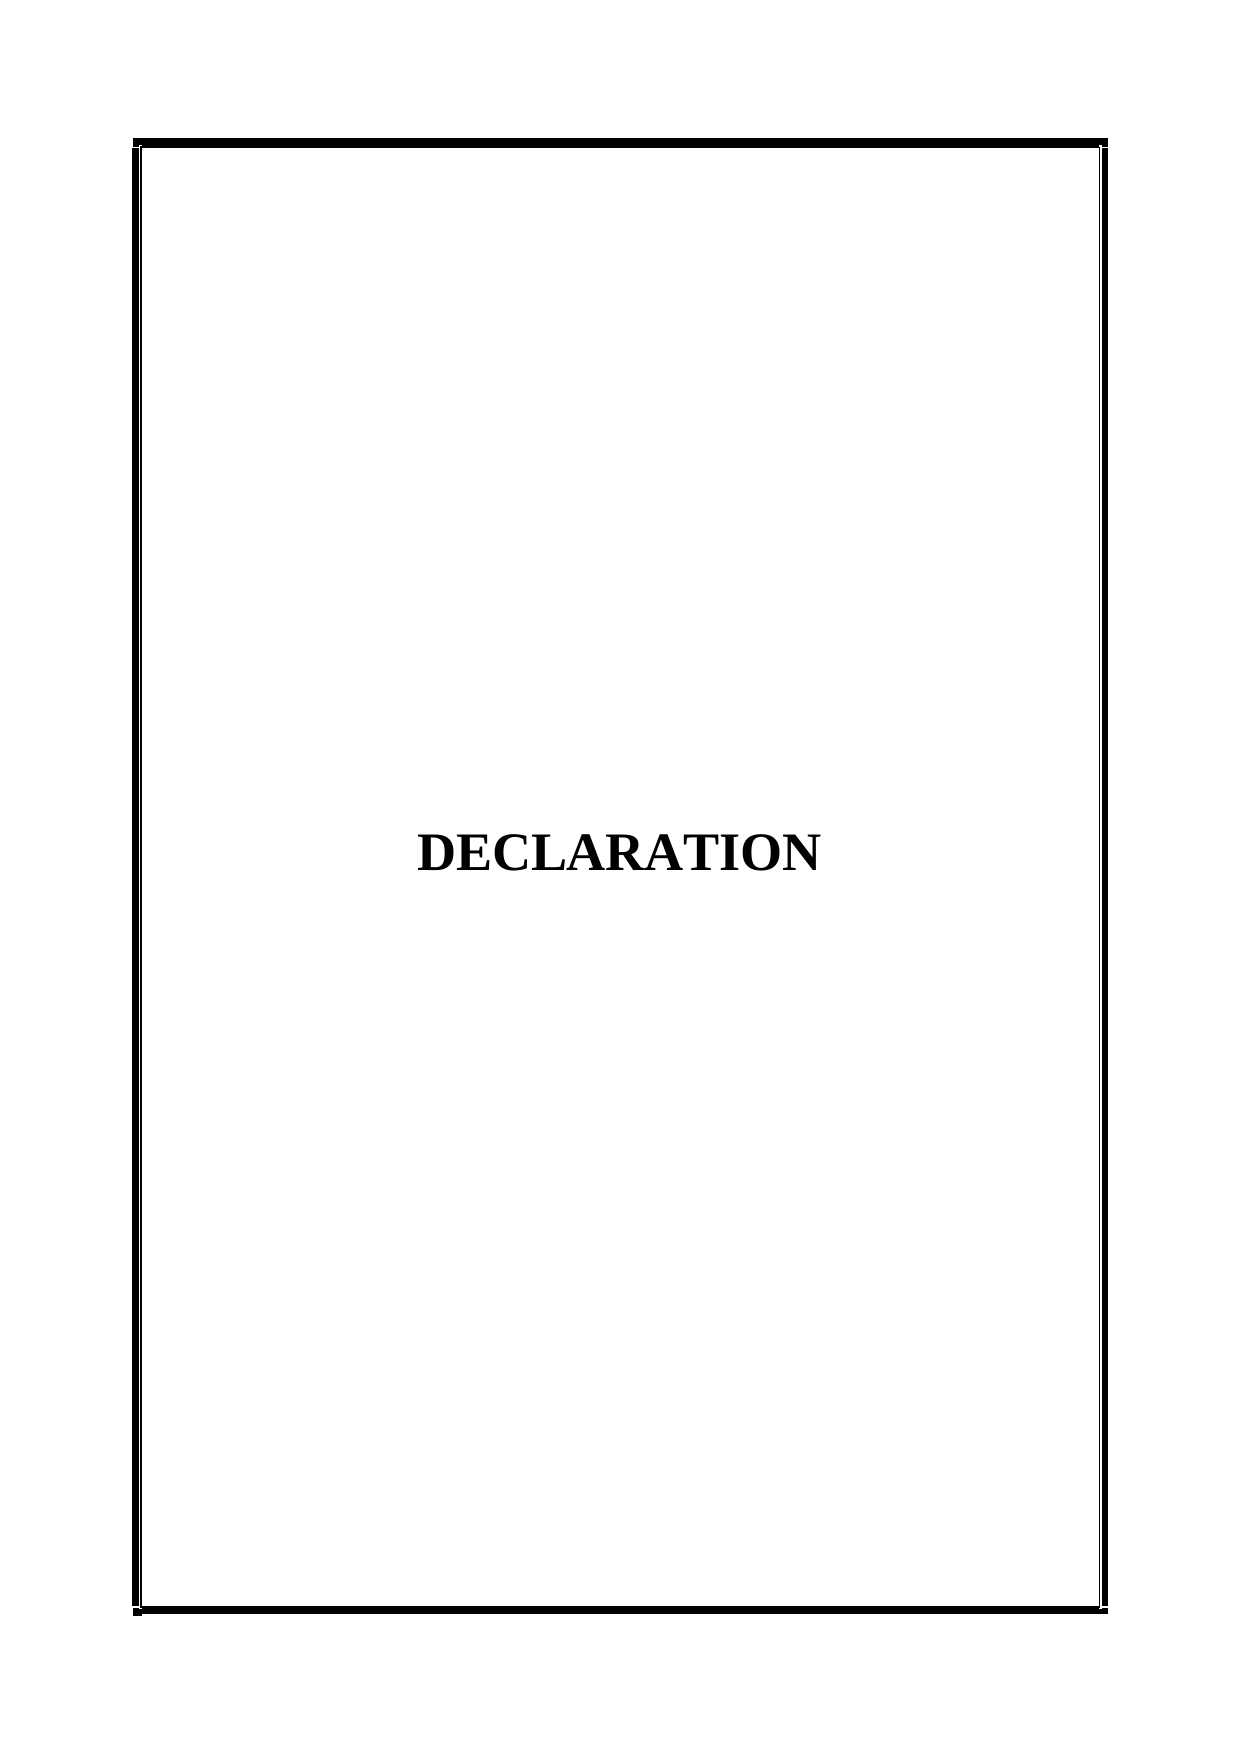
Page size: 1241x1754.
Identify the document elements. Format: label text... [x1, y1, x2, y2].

subtitle DECLARATION [417, 820, 1123, 882]
